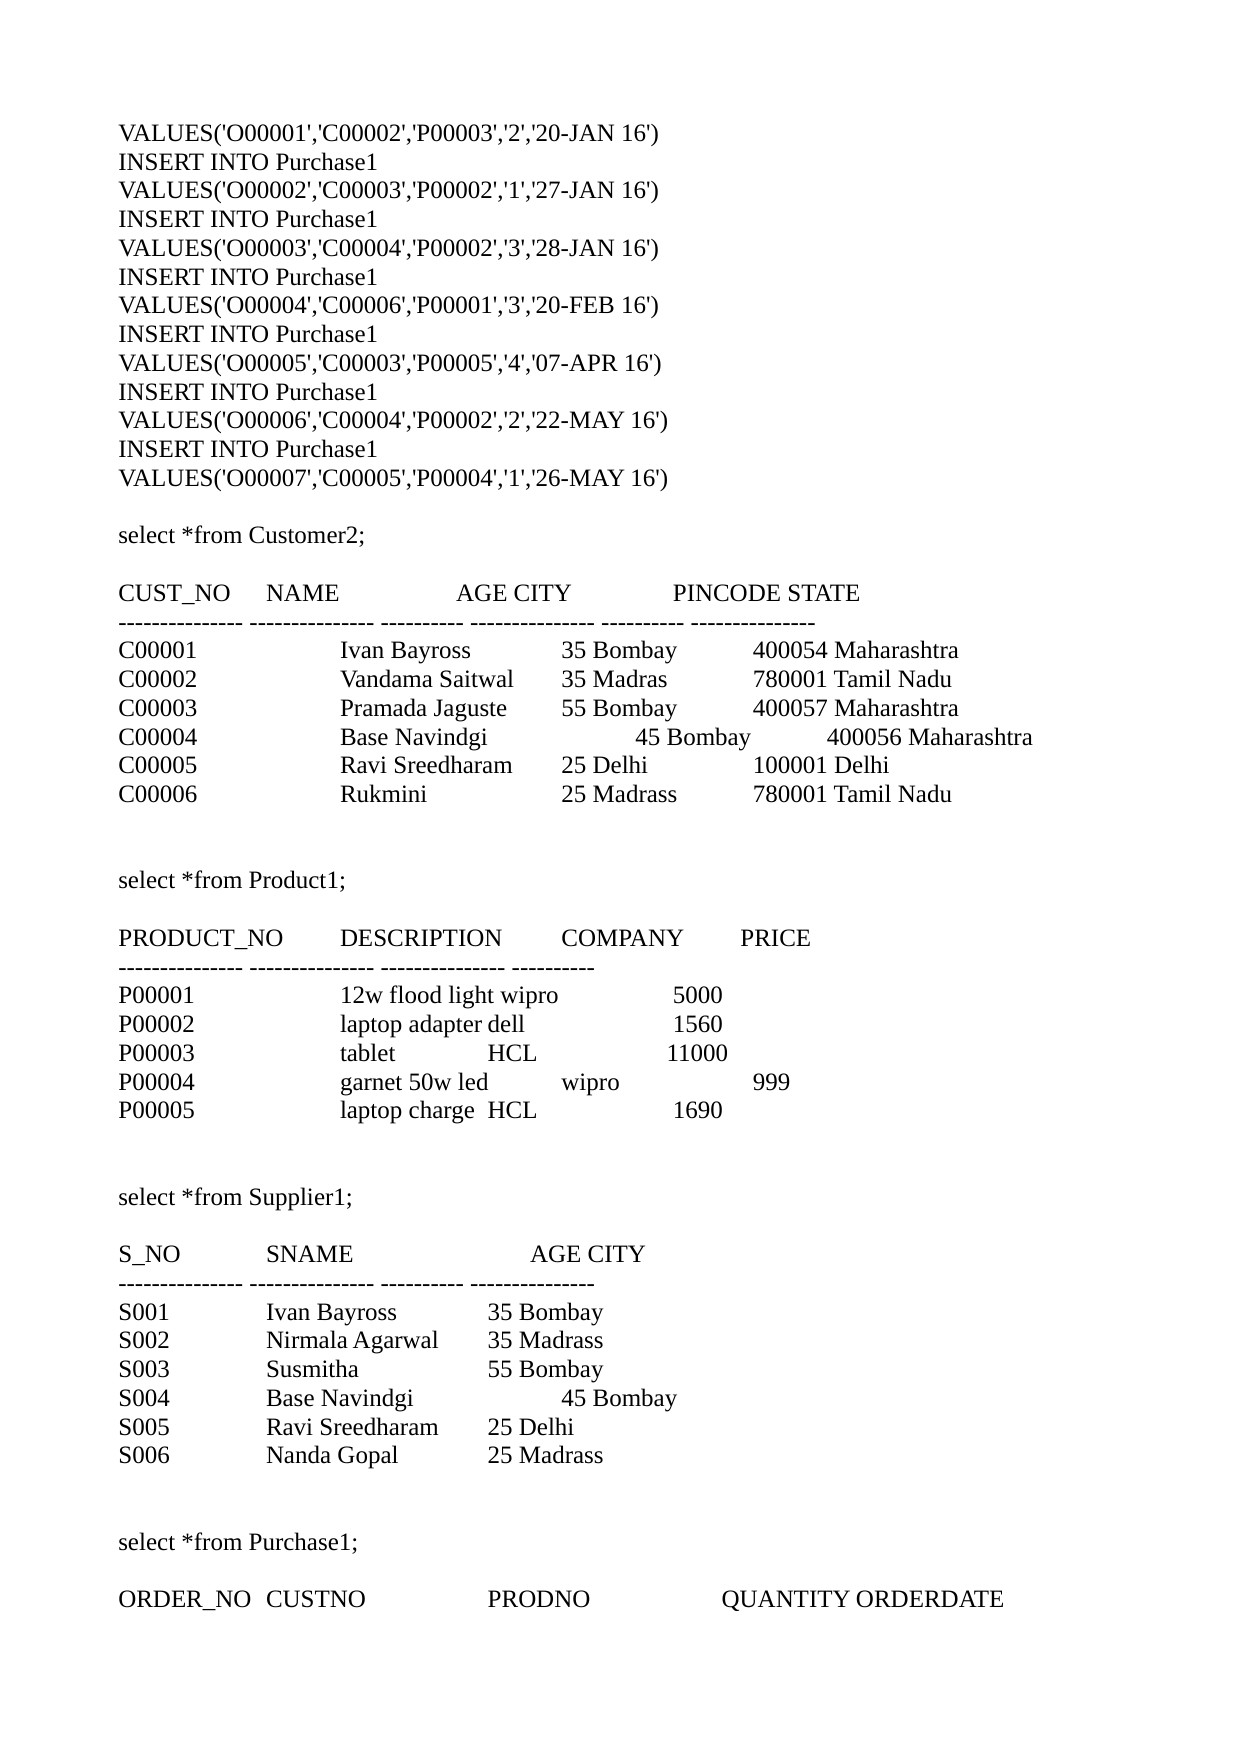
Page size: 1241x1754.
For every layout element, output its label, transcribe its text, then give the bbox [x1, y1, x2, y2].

text INSERT INTO Purchase1 [118, 434, 1122, 463]
text VALUES('O00002','C00003','P00002','1','27-JAN 16') [118, 176, 1122, 204]
text INSERT INTO Purchase1 [118, 377, 1122, 406]
text PRODUCT_NO DESCRIPTION COMPANY PRICE [118, 923, 1122, 952]
text VALUES('O00004','C00006','P00001','3','20-FEB 16') [118, 291, 1122, 319]
text S003 Susmitha 55 Bombay [118, 1354, 1122, 1383]
text P00005 laptop charge HCL 1690 [118, 1096, 1122, 1124]
text select *from Customer2; [118, 521, 1122, 549]
text P00001 12w flood light wipro 5000 [118, 981, 1122, 1009]
text --------------- --------------- --------------- ---------- [118, 952, 1122, 981]
text --------------- --------------- ---------- --------------- [118, 1268, 1122, 1297]
text S006 Nanda Gopal 25 Madrass [118, 1441, 1122, 1469]
text INSERT INTO Purchase1 [118, 262, 1122, 291]
text INSERT INTO Purchase1 [118, 319, 1122, 348]
text S001 Ivan Bayross 35 Bombay [118, 1297, 1122, 1326]
text select *from Purchase1; [118, 1527, 1122, 1556]
text C00006 Rukmini 25 Madrass 780001 Tamil Nadu [118, 779, 1122, 808]
text C00002 Vandama Saitwal 35 Madras 780001 Tamil Nadu [118, 664, 1122, 693]
text S004 Base Navindgi 45 Bombay [118, 1383, 1122, 1412]
text C00001 Ivan Bayross 35 Bombay 400054 Maharashtra [118, 636, 1122, 664]
text VALUES('O00001','C00002','P00003','2','20-JAN 16') [118, 118, 1122, 147]
text C00004 Base Navindgi 45 Bombay 400056 Maharashtra [118, 722, 1122, 751]
text CUST_NO NAME AGE CITY PINCODE STATE [118, 578, 1122, 607]
text VALUES('O00005','C00003','P00005','4','07-APR 16') [118, 348, 1122, 377]
text S002 Nirmala Agarwal 35 Madrass [118, 1326, 1122, 1354]
text ORDER_NO CUSTNO PRODNO QUANTITY ORDERDATE [118, 1584, 1122, 1613]
text select *from Product1; [118, 866, 1122, 894]
text C00005 Ravi Sreedharam 25 Delhi 100001 Delhi [118, 751, 1122, 779]
text VALUES('O00007','C00005','P00004','1','26-MAY 16') [118, 463, 1122, 492]
text VALUES('O00006','C00004','P00002','2','22-MAY 16') [118, 406, 1122, 434]
text P00002 laptop adapter dell 1560 [118, 1009, 1122, 1038]
text INSERT INTO Purchase1 [118, 147, 1122, 176]
text VALUES('O00003','C00004','P00002','3','28-JAN 16') [118, 233, 1122, 262]
text P00004 garnet 50w led wipro 999 [118, 1067, 1122, 1096]
text C00003 Pramada Jaguste 55 Bombay 400057 Maharashtra [118, 693, 1122, 722]
text select *from Supplier1; [118, 1182, 1122, 1211]
text P00003 tablet HCL 11000 [118, 1038, 1122, 1067]
text S005 Ravi Sreedharam 25 Delhi [118, 1412, 1122, 1441]
text INSERT INTO Purchase1 [118, 204, 1122, 233]
text S_NO SNAME AGE CITY [118, 1239, 1122, 1268]
text --------------- --------------- ---------- --------------- ---------- --------------- [118, 607, 1122, 636]
